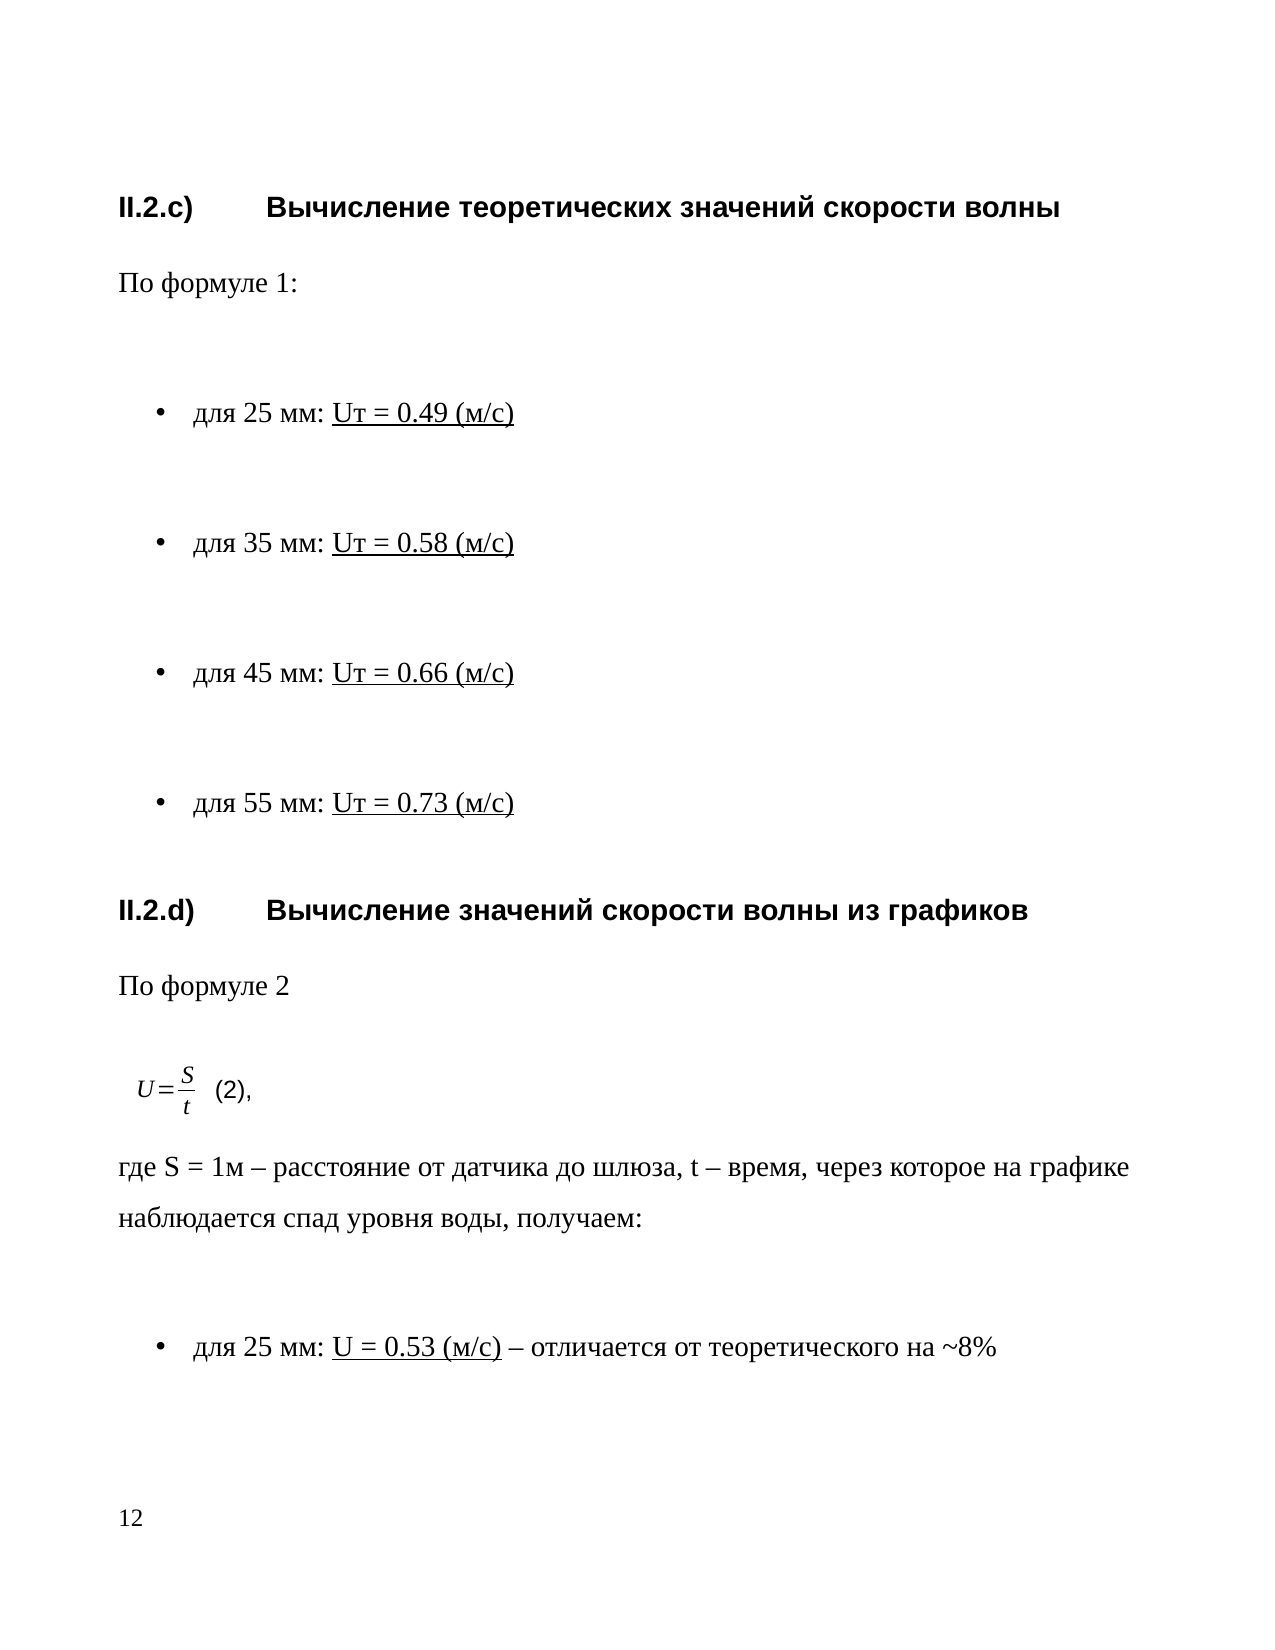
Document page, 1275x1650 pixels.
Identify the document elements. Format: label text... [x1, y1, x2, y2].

list для 25 мм: U = 0.53 (м/с) – отличается от теоретического на ~8% [156, 1329, 1157, 1363]
list для 55 мм: Uт = 0.73 (м/с) [156, 785, 1157, 818]
text По формуле 1: [118, 265, 1157, 299]
list для 35 мм: Uт = 0.58 (м/с) [156, 525, 1157, 558]
text (2), [118, 1062, 1157, 1121]
subtitle Вычисление значений скорости волны из графиков [118, 893, 1157, 927]
list для 45 мм: Uт = 0.66 (м/с) [156, 655, 1157, 688]
list для 25 мм: Uт = 0.49 (м/с) [156, 395, 1157, 429]
text По формуле 2 [118, 968, 1157, 1002]
subtitle Вычисление теоретических значений скорости волны [118, 190, 1157, 224]
text где S = 1м – расстояние от датчика до шлюза, t – время, через которое на графике наблюдается спад уровня воды, получаем: [118, 1149, 1157, 1233]
